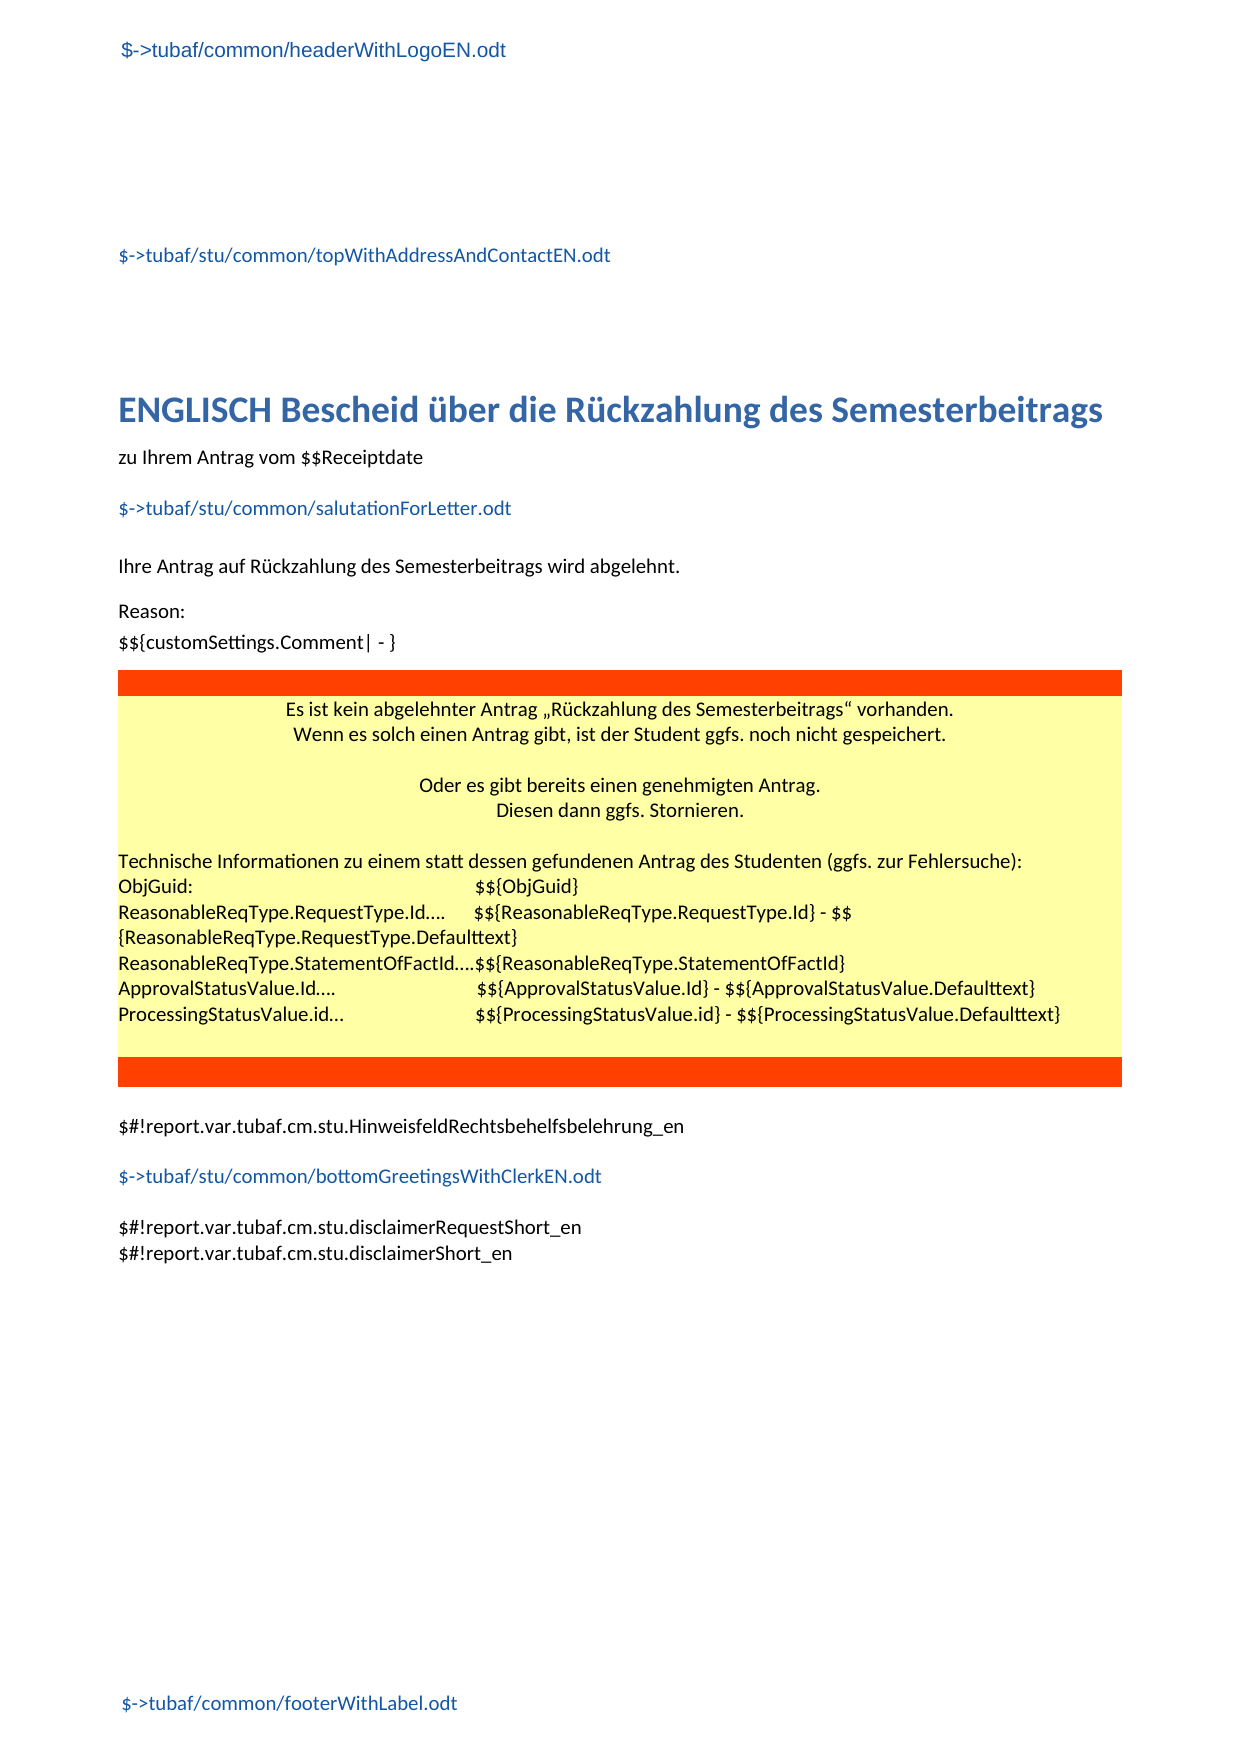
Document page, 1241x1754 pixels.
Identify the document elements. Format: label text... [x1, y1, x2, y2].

table_header Es ist kein abgelehnter Antrag „Rückzahlung des Semesterbeitrags“ vorhanden. Wenn es solch einen Antrag gibt, ist der Student ggfs. noch nicht gespeichert. Oder es gibt bereits einen genehmigten Antrag. Diesen dann ggfs. Stornieren. [118, 696, 1122, 848]
text $#!report.var.tubaf.cm.stu.disclaimerShort_en [118, 1240, 1122, 1265]
text $#!report.var.tubaf.cm.stu.HinweisfeldRechtsbehelfsbelehrung_en [118, 1113, 1122, 1138]
text $#!report.var.tubaf.cm.stu.disclaimerRequestShort_en [118, 1214, 1122, 1240]
table_cell [118, 521, 620, 539]
table_header [118, 330, 1122, 361]
table_cell Ihre Antrag auf Rückzahlung des Semesterbeitrags wird abgelehnt. [118, 539, 1122, 592]
table_cell [118, 655, 1122, 670]
table_cell [620, 521, 1122, 539]
table_header [118, 1057, 1122, 1087]
table_cell Reason: $${customSettings.Comment| - } [118, 592, 1122, 655]
text $->tubaf/stu/common/topWithAddressAndContactEN.odt [118, 242, 1122, 267]
text $->tubaf/stu/common/bottomGreetingsWithClerkEN.odt [118, 1164, 1122, 1189]
table_header ENGLISCH Bescheid über die Rückzahlung des Semesterbeitrags zu Ihrem Antrag vom $$Receiptdate [118, 361, 1122, 470]
table_cell [118, 1026, 1122, 1057]
table_cell Technische Informationen zu einem statt dessen gefundenen Antrag des Studenten (ggfs. zur Fehlersuche): ObjGuid: $${ObjGuid} ReasonableReqType.RequestType.Id…. $${ReasonableReqType.RequestType.Id} - $${ReasonableReqType.RequestType.Defaulttext} ReasonableReqType.StatementOfFactId….$${ReasonableReqType.StatementOfFactId} ApprovalStatusValue.Id…. $${ApprovalStatusValue.Id} - $${ApprovalStatusValue.Defaulttext} ProcessingStatusValue.id… $${ProcessingStatusValue.id} - $${ProcessingStatusValue.Defaulttext} [118, 848, 1122, 1026]
table_header [118, 670, 1122, 696]
table_cell $->tubaf/stu/common/salutationForLetter.odt [118, 470, 1122, 521]
